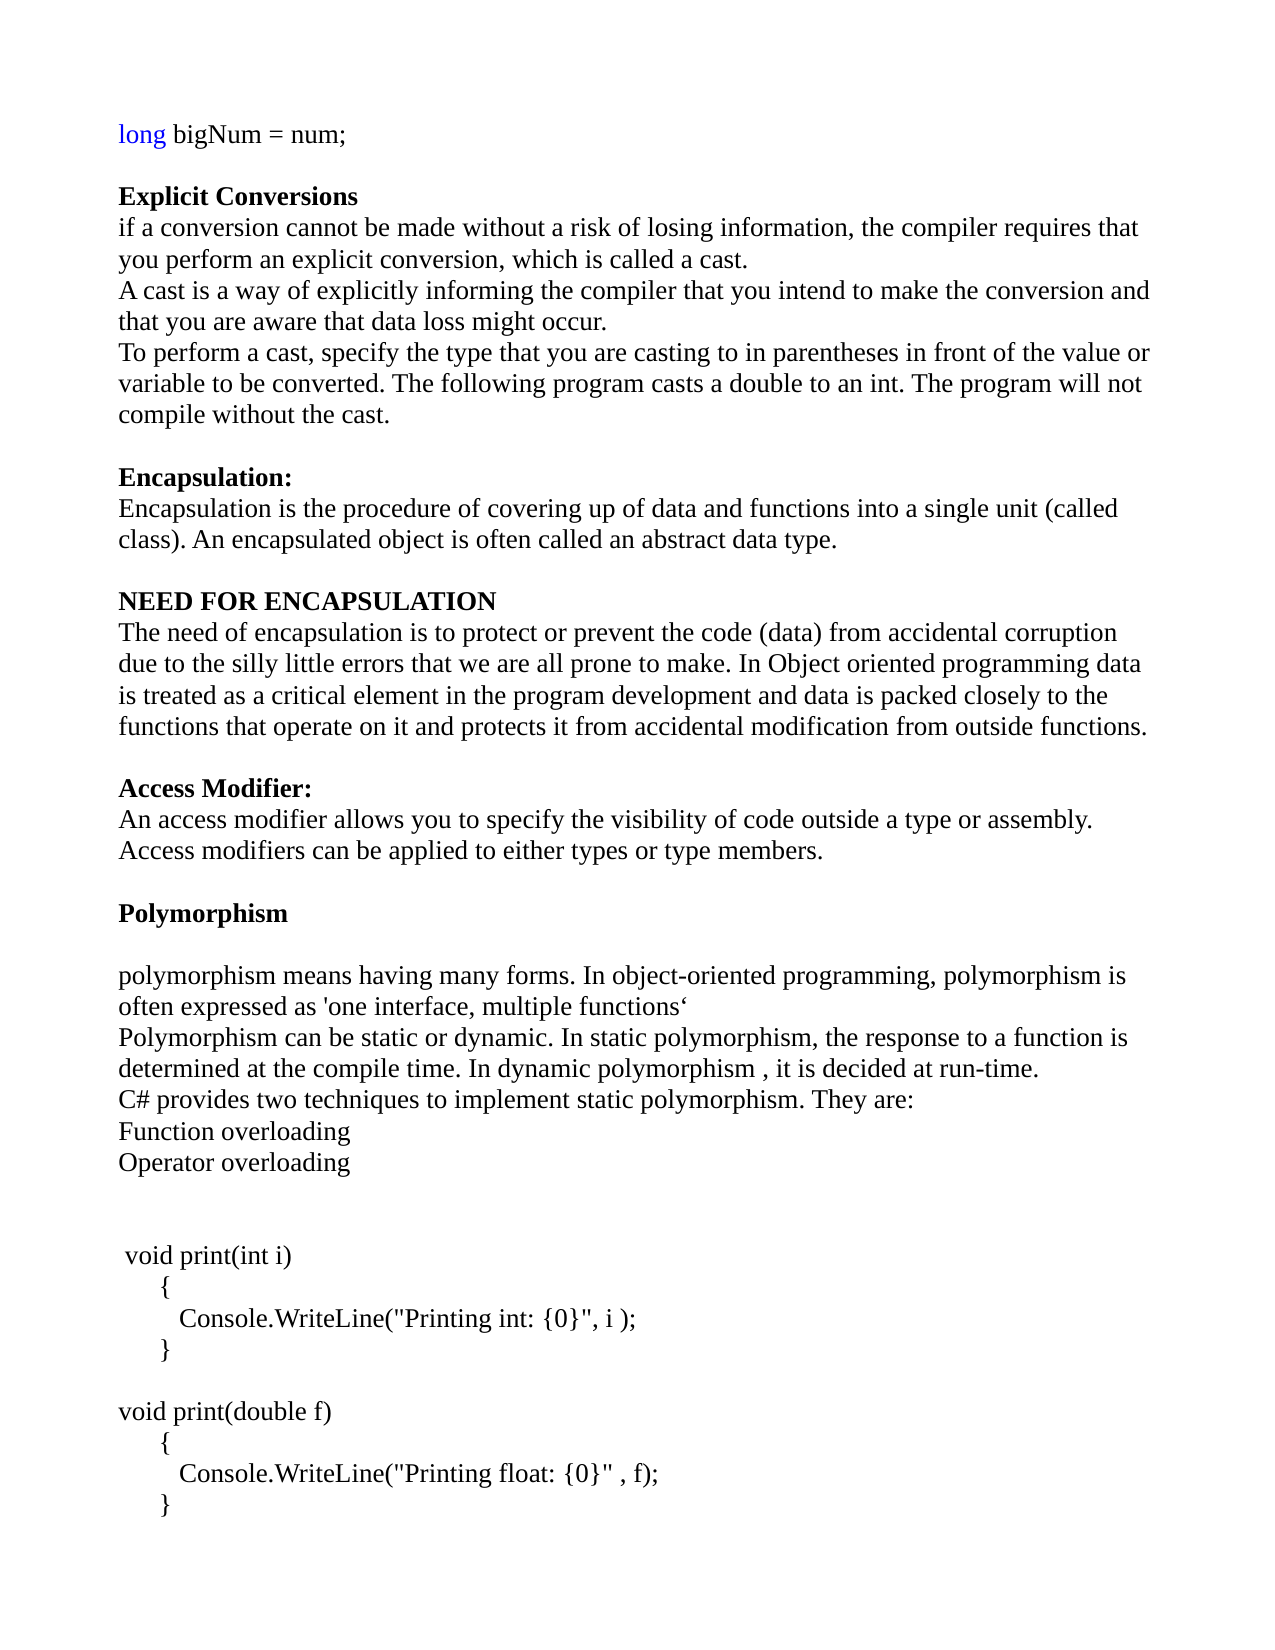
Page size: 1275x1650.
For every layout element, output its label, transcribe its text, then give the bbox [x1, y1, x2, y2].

text Console.WriteLine("Printing float: {0}" , f); [118, 1457, 1157, 1488]
text Operator overloading [118, 1146, 1157, 1177]
text An access modifier allows you to specify the visibility of code outside a type or assembly. Access modifiers can be applied to either types or type members. [118, 803, 1157, 866]
text void print(double f) [118, 1395, 1157, 1426]
text if a conversion cannot be made without a risk of losing information, the compiler requires that you perform an explicit conversion, which is called a cast. [118, 212, 1157, 274]
text Explicit Conversions [118, 180, 1157, 212]
text A cast is a way of explicitly informing the compiler that you intend to make the conversion and that you are aware that data loss might occur. [118, 274, 1157, 336]
text { [118, 1426, 1157, 1457]
text void print(int i) [118, 1239, 1157, 1271]
text Polymorphism can be static or dynamic. In static polymorphism, the response to a function is determined at the compile time. In dynamic polymorphism , it is decided at run-time. [118, 1021, 1157, 1084]
text NEED FOR ENCAPSULATION [118, 585, 1157, 616]
text Encapsulation: [118, 461, 1157, 492]
text Console.WriteLine("Printing int: {0}", i ); [118, 1302, 1157, 1333]
text Access Modifier: [118, 772, 1157, 803]
text Function overloading [118, 1115, 1157, 1146]
text C# provides two techniques to implement static polymorphism. They are: [118, 1084, 1157, 1115]
text { [118, 1271, 1157, 1302]
text } [118, 1488, 1157, 1520]
text To perform a cast, specify the type that you are casting to in parentheses in front of the value or variable to be converted. The following program casts a double to an int. The program will not compile without the cast. [118, 336, 1157, 429]
text polymorphism means having many forms. In object-oriented programming, polymorphism is often expressed as 'one interface, multiple functions‘ [118, 959, 1157, 1021]
text Encapsulation is the procedure of covering up of data and functions into a single unit (called class). An encapsulated object is often called an abstract data type. [118, 492, 1157, 554]
text Polymorphism [118, 897, 1157, 928]
text long bigNum = num; [118, 118, 1157, 149]
text The need of encapsulation is to protect or prevent the code (data) from accidental corruption due to the silly little errors that we are all prone to make. In Object oriented programming data is treated as a critical element in the program development and data is packed closely to the functions that operate on it and protects it from accidental modification from outside functions. [118, 616, 1157, 741]
text } [118, 1333, 1157, 1364]
